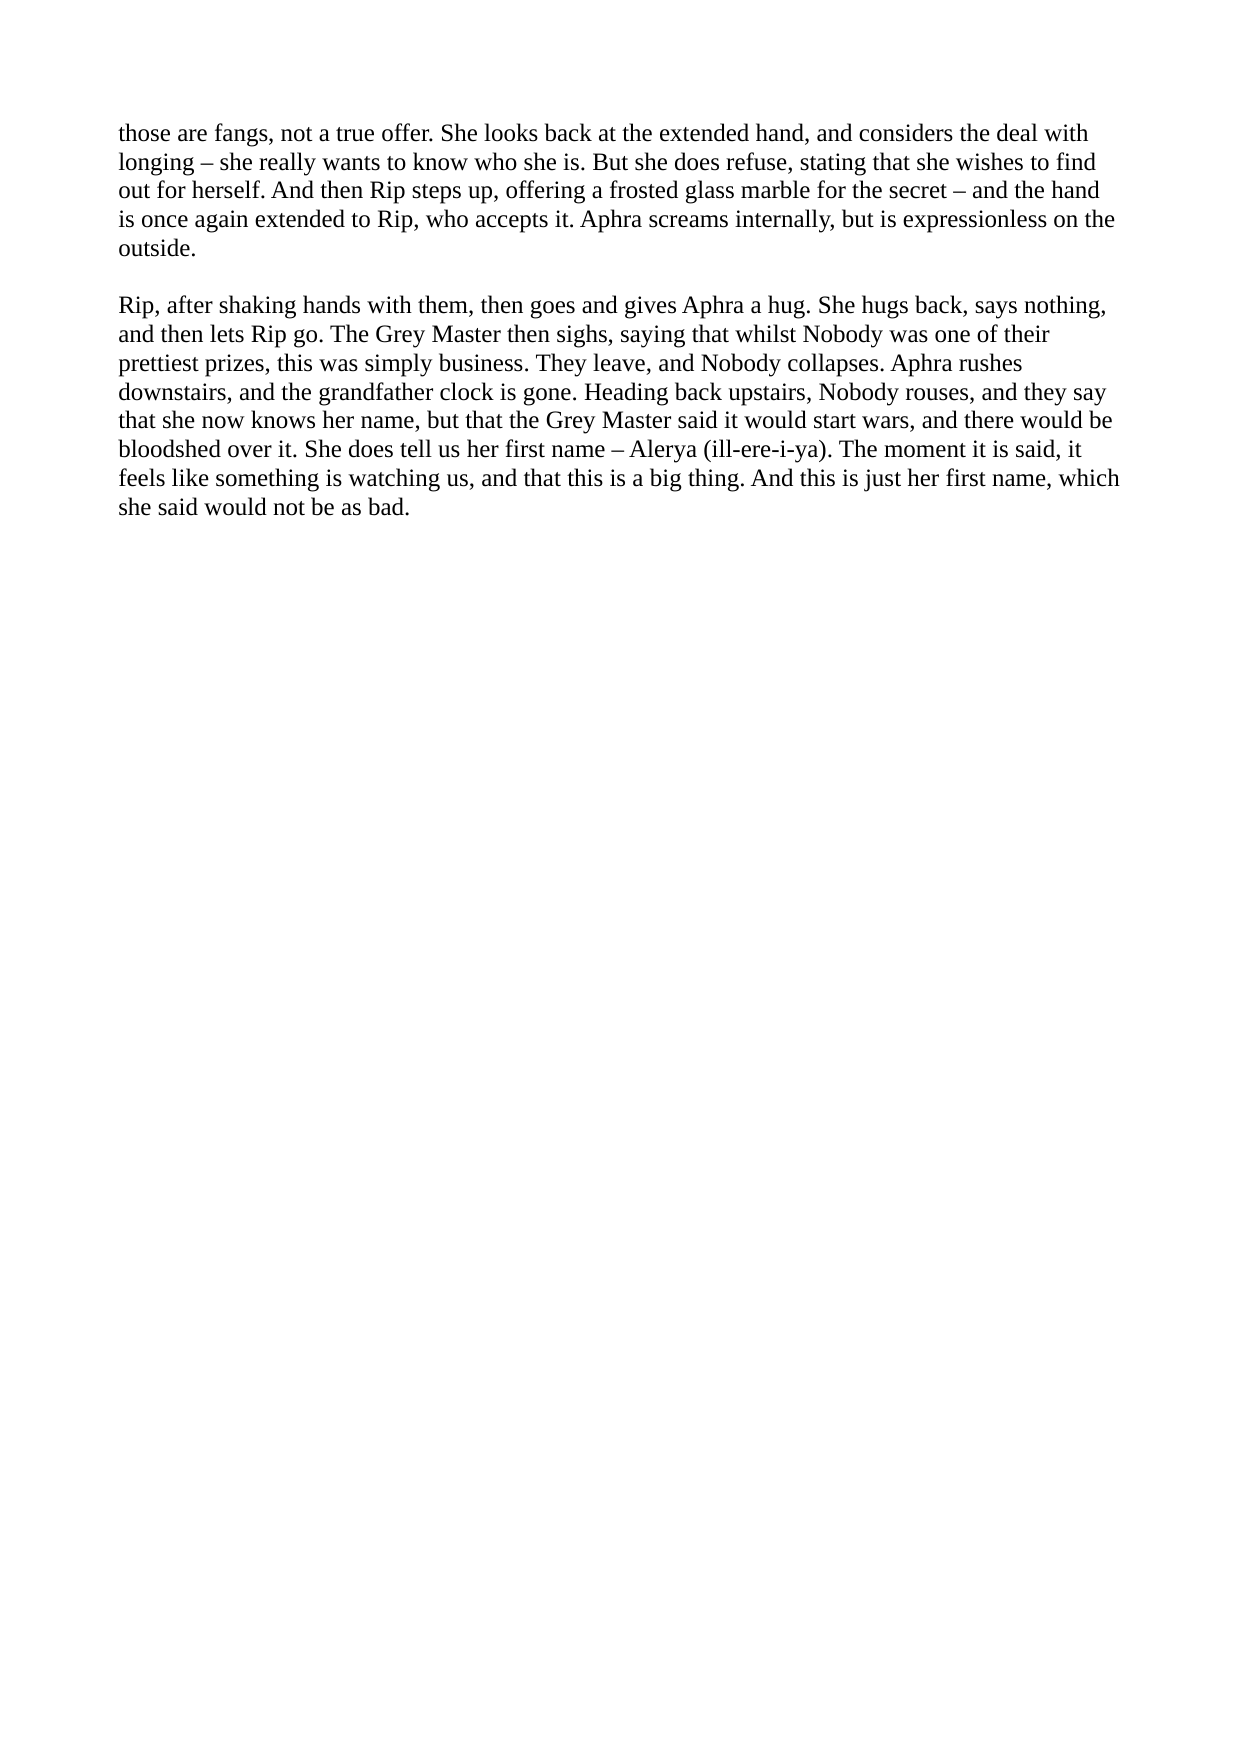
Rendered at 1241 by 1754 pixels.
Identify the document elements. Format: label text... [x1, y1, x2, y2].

text those are fangs, not a true offer. She looks back at the extended hand, and considers the deal with longing – she really wants to know who she is. But she does refuse, stating that she wishes to find out for herself. And then Rip steps up, offering a frosted glass marble for the secret – and the hand is once again extended to Rip, who accepts it. Aphra screams internally, but is expressionless on the outside. [118, 118, 1122, 262]
text Rip, after shaking hands with them, then goes and gives Aphra a hug. She hugs back, says nothing, and then lets Rip go. The Grey Master then sighs, saying that whilst Nobody was one of their prettiest prizes, this was simply business. They leave, and Nobody collapses. Aphra rushes downstairs, and the grandfather clock is gone. Heading back upstairs, Nobody rouses, and they say that she now knows her name, but that the Grey Master said it would start wars, and there would be bloodshed over it. She does tell us her first name – Alerya (ill-ere-i-ya). The moment it is said, it feels like something is watching us, and that this is a big thing. And this is just her first name, which she said would not be as bad. [118, 291, 1122, 521]
